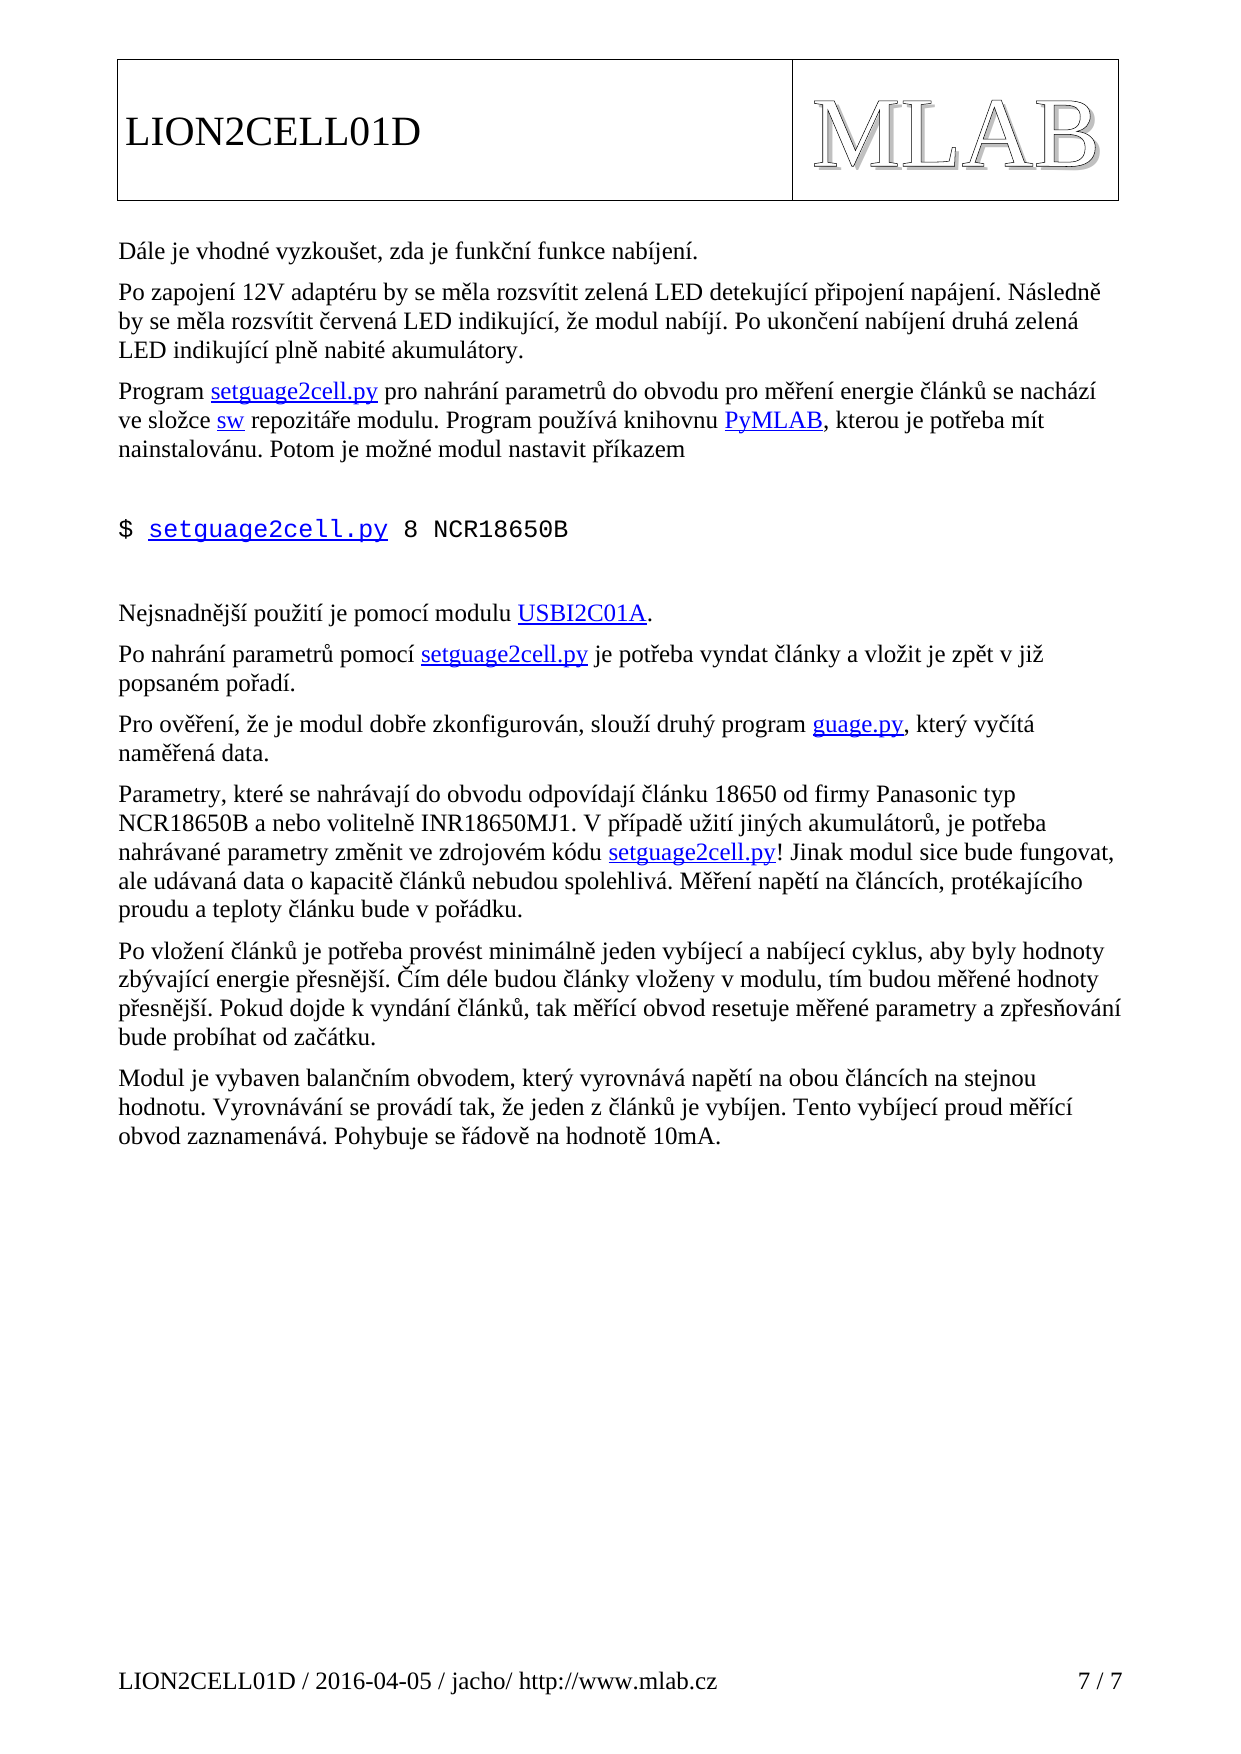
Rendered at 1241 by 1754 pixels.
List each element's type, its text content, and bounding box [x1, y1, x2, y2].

text Dále je vhodné vyzkoušet, zda je funkční funkce nabíjení. [118, 236, 1122, 265]
text Po zapojení 12V adaptéru by se měla rozsvítit zelená LED detekující připojení napájení. Následně by se měla rozsvítit červená LED indikující, že modul nabíjí. Po ukončení nabíjení druhá zelená LED indikující plně nabité akumulátory. [118, 277, 1122, 364]
text Po nahrání parametrů pomocí setguage2cell.py je potřeba vyndat články a vložit je zpět v již popsaném pořadí. [118, 639, 1122, 697]
text Nejsnadnější použití je pomocí modulu USBI2C01A. [118, 598, 1122, 627]
text Po vložení článků je potřeba provést minimálně jeden vybíjecí a nabíjecí cyklus, aby byly hodnoty zbývající energie přesnější. Čím déle budou články vloženy v modulu, tím budou měřené hodnoty přesnější. Pokud dojde k vyndání článků, tak měřící obvod resetuje měřené parametry a zpřesňování bude probíhat od začátku. [118, 936, 1122, 1051]
text Modul je vybaven balančním obvodem, který vyrovnává napětí na obou článcích na stejnou hodnotu. Vyrovnávání se provádí tak, že jeden z článků je vybíjen. Tento vybíjecí proud měřící obvod zaznamenává. Pohybuje se řádově na hodnotě 10mA. [118, 1063, 1122, 1149]
text $ setguage2cell.py 8 NCR18650B [118, 516, 1122, 544]
text Pro ověření, že je modul dobře zkonfigurován, slouží druhý program guage.py, který vyčítá naměřená data. [118, 709, 1122, 767]
text Program setguage2cell.py pro nahrání parametrů do obvodu pro měření energie článků se nachází ve složce sw repozitáře modulu. Program používá knihovnu PyMLAB, kterou je potřeba mít nainstalovánu. Potom je možné modul nastavit příkazem [118, 376, 1122, 462]
text Parametry, které se nahrávají do obvodu odpovídají článku 18650 od firmy Panasonic typ NCR18650B a nebo volitelně INR18650MJ1. V případě užití jiných akumulátorů, je potřeba nahrávané parametry změnit ve zdrojovém kódu setguage2cell.py! Jinak modul sice bude fungovat, ale udávaná data o kapacitě článků nebudou spolehlivá. Měření napětí na článcích, protékajícího proudu a teploty článku bude v pořádku. [118, 779, 1122, 923]
